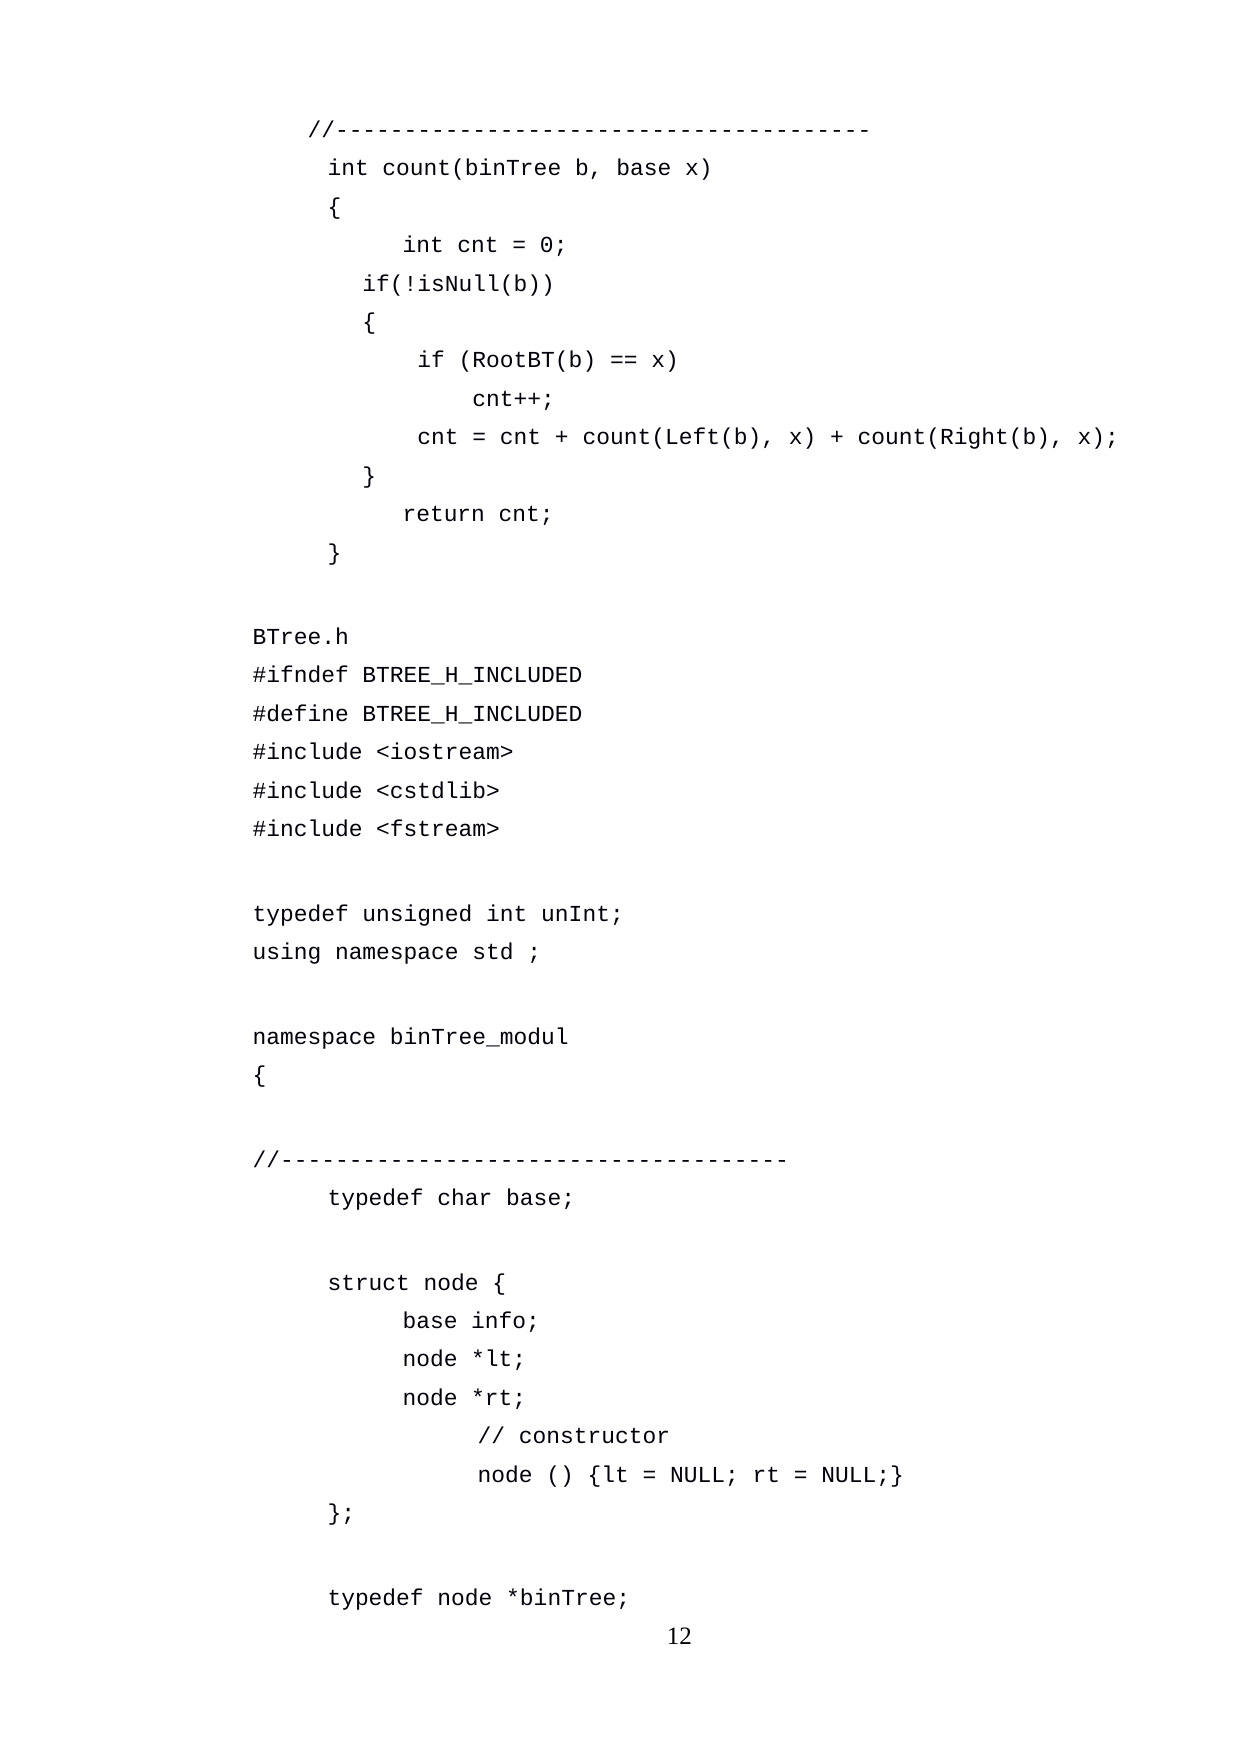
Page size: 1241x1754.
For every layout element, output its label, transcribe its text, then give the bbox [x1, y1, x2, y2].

text if(!isNull(b)) [177, 272, 1181, 298]
text if (RootBT(b) == x) [177, 349, 1181, 375]
text node *lt; [177, 1348, 1181, 1374]
text node () {lt = NULL; rt = NULL;} [177, 1463, 1181, 1489]
text //--------------------------------------- [177, 118, 1181, 144]
text struct node { [177, 1271, 1181, 1297]
text int count(binTree b, base x) [177, 157, 1181, 182]
text typedef char base; [177, 1186, 1181, 1212]
text node *rt; [177, 1386, 1181, 1412]
text base info; [177, 1309, 1181, 1335]
text }; [177, 1501, 1181, 1527]
text BTree.h [177, 625, 1181, 651]
text // constructor [177, 1424, 1181, 1451]
text } [177, 464, 1181, 490]
text cnt = cnt + count(Left(b), x) + count(Right(b), x); [177, 426, 1181, 452]
text #include <cstdlib> [177, 779, 1181, 805]
text #define BTREE_H_INCLUDED [177, 702, 1181, 728]
text cnt++; [177, 387, 1181, 413]
text typedef unsigned int unInt; [177, 902, 1181, 928]
text #include <fstream> [177, 818, 1181, 843]
text #ifndef BTREE_H_INCLUDED [177, 664, 1181, 690]
text } [177, 541, 1181, 567]
text { [177, 195, 1181, 221]
text { [177, 310, 1181, 336]
text typedef node *binTree; [177, 1586, 1181, 1612]
text int cnt = 0; [177, 233, 1181, 259]
text using namespace std ; [177, 941, 1181, 966]
text namespace binTree_modul [177, 1025, 1181, 1051]
text #include <iostream> [177, 741, 1181, 767]
text return cnt; [177, 502, 1181, 528]
text //------------------------------------- [177, 1148, 1181, 1174]
text { [177, 1063, 1181, 1089]
